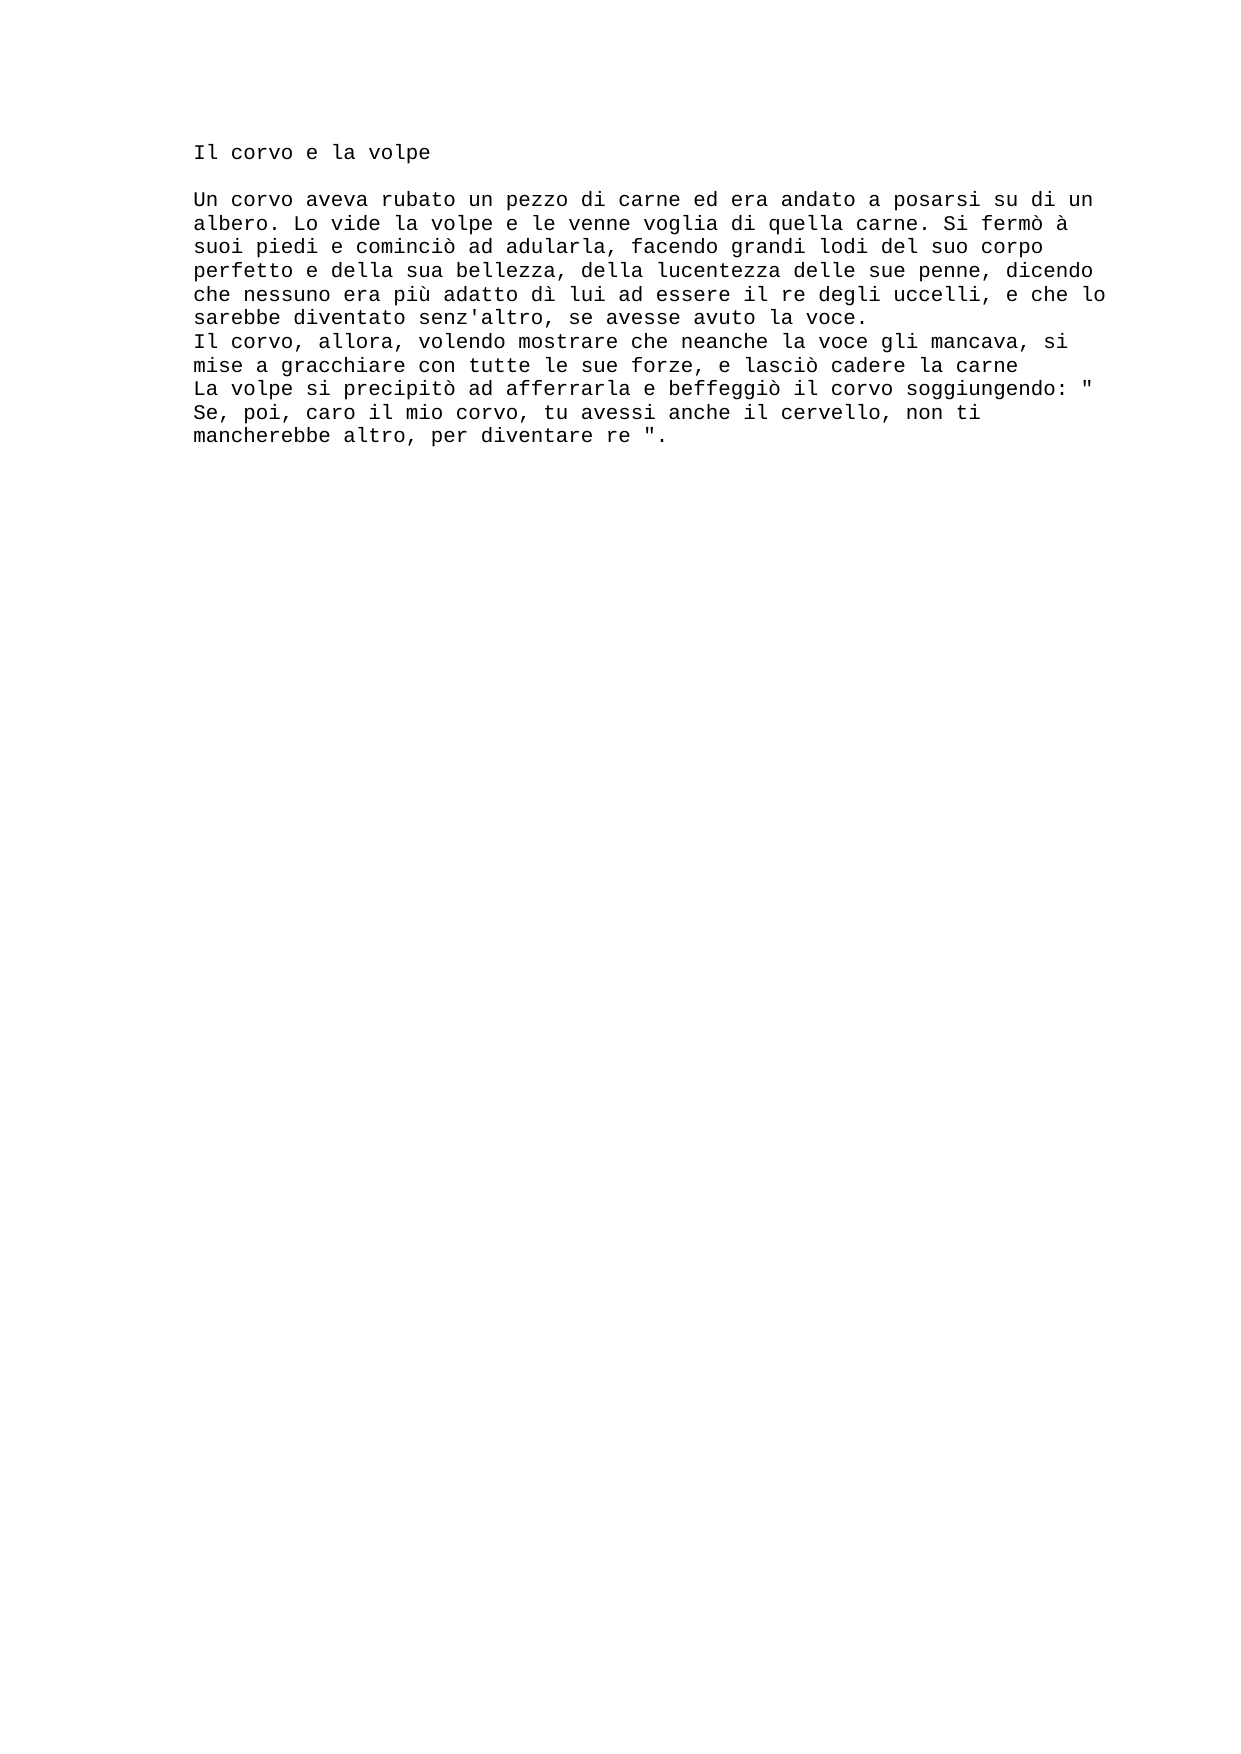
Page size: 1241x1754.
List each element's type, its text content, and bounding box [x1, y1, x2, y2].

text Il corvo e la volpe [118, 142, 1122, 165]
text sarebbe diventato senz'altro, se avesse avuto la voce. [118, 307, 1122, 331]
text mise a gracchiare con tutte le sue forze, e lasciò cadere la carne [118, 354, 1122, 378]
text che nessuno era più adatto dì lui ad essere il re degli uccelli, e che lo [118, 284, 1122, 307]
text La volpe si precipitò ad afferrarla e beffeggiò il corvo soggiungendo: " [118, 378, 1122, 402]
text mancherebbe altro, per diventare re ". [118, 426, 1122, 449]
text Se, poi, caro il mio corvo, tu avessi anche il cervello, non ti [118, 402, 1122, 426]
text Il corvo, allora, volendo mostrare che neanche la voce gli mancava, si [118, 331, 1122, 354]
text albero. Lo vide la volpe e le venne voglia di quella carne. Si fermò à [118, 213, 1122, 236]
text Un corvo aveva rubato un pezzo di carne ed era andato a posarsi su di un [118, 189, 1122, 213]
text perfetto e della sua bellezza, della lucentezza delle sue penne, dicendo [118, 260, 1122, 284]
text suoi piedi e cominciò ad adularla, facendo grandi lodi del suo corpo [118, 236, 1122, 260]
